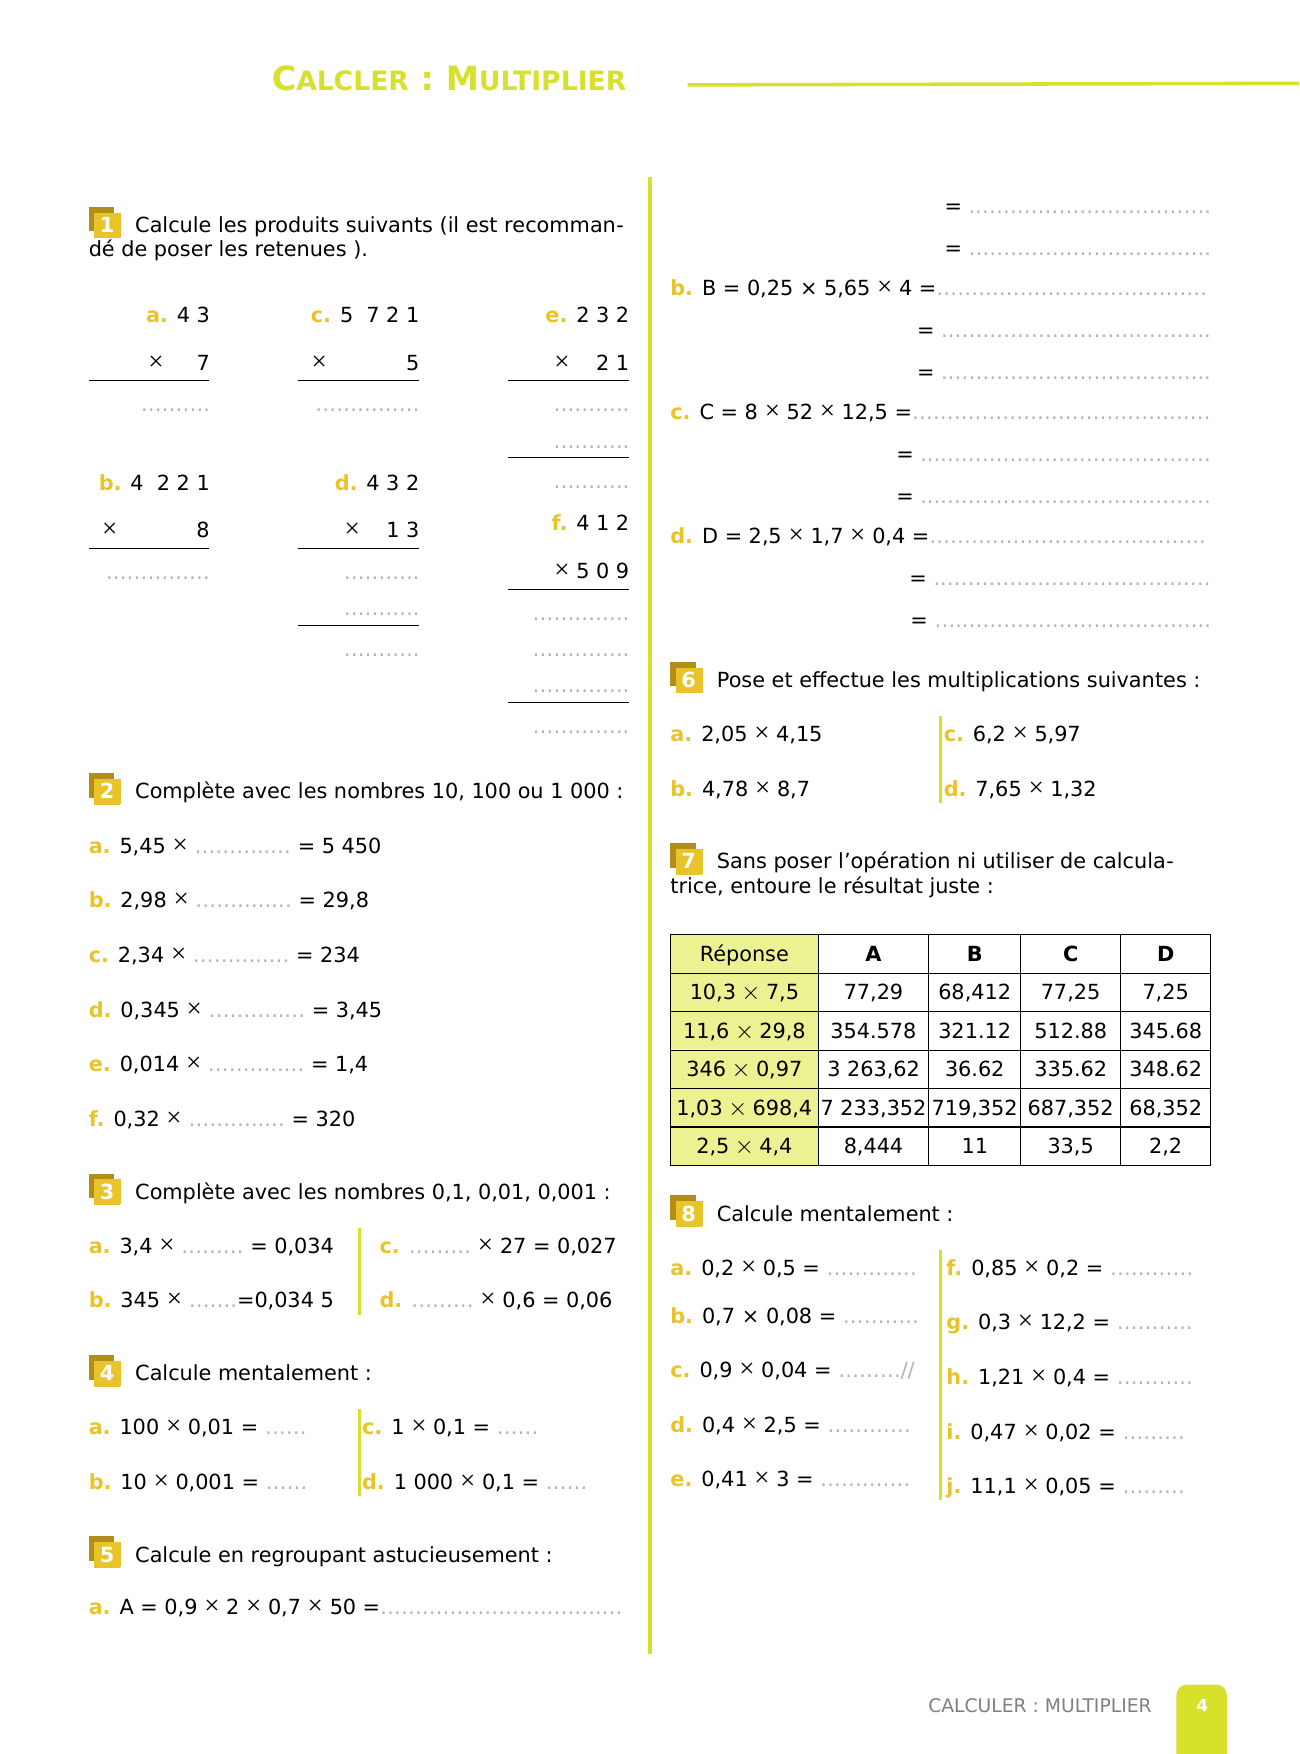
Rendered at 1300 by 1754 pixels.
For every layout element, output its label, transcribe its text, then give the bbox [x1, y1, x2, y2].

list 0,2 × 0,5 = …………. [670, 1250, 934, 1281]
table_cell 68,352 [1121, 1089, 1210, 1126]
list 5 7 2 1 [298, 303, 419, 327]
text × 2 1 [508, 345, 629, 380]
table_cell 11,6 × 29,8 [671, 1012, 818, 1049]
text …………… [88, 560, 209, 584]
table_header C [1021, 935, 1120, 973]
list 4 3 2 [298, 471, 419, 495]
text ………….. [508, 673, 629, 702]
table_cell 335,62 [1021, 1051, 1120, 1088]
subtitle Complète avec les nombres 10, 100 ou 1 000 : [114, 773, 629, 804]
list 2 3 2 [508, 303, 629, 327]
table_cell 719,352 [929, 1089, 1020, 1126]
list 0,85 × 0,2 = ………… [946, 1250, 1211, 1281]
table_cell 1,03 × 698,4 [671, 1089, 818, 1126]
table_cell 7,25 [1121, 974, 1210, 1011]
table_header Réponse [671, 935, 818, 973]
table_cell 7 233,352 [819, 1089, 928, 1126]
table_cell 512,88 [1021, 1012, 1120, 1049]
subtitle 4 3 [88, 303, 209, 327]
list ……… × 27 = 0,027 [379, 1228, 629, 1259]
text = …………………………….. [670, 218, 1211, 260]
text × 5 [298, 345, 419, 380]
list 7,65 × 1,32 [943, 771, 1211, 802]
list 4 2 2 1 [88, 471, 209, 495]
text ………….. [508, 637, 629, 661]
text × 5 0 9 [508, 553, 629, 589]
table_header B [929, 935, 1020, 973]
table_cell 687,352 [1021, 1089, 1120, 1126]
table_cell 321,12 [929, 1012, 1020, 1049]
text × 8 [88, 513, 209, 548]
text = .……………………………. [670, 177, 1211, 218]
list 4,78 × 8,7 [670, 771, 937, 802]
text = ...………………………………… [670, 425, 1211, 467]
list 0,4 × 2,5 = ………… [670, 1407, 934, 1438]
subtitle Complète avec les nombres 0,1, 0,01, 0,001 : [88, 1173, 629, 1204]
table_cell 3 263,62 [819, 1051, 928, 1088]
text = .……………………………….. [670, 343, 1211, 384]
subtitle Calcule en regroupant astucieusement : [114, 1536, 629, 1567]
subtitle Pose et effectue les multiplications suivantes : [696, 662, 1211, 692]
table_header A [819, 935, 928, 973]
table_cell 8,444 [819, 1128, 928, 1165]
list A = 0,9 × 2 × 0,7 × 50 =…………………….…….… [88, 1579, 629, 1620]
list C = 8 × 52 × 12,5 =……………………………………. [670, 384, 1211, 425]
table_cell 77,29 [819, 974, 928, 1011]
list 0,41 × 3 = …………. [670, 1462, 934, 1493]
text = .……………………………….. [670, 301, 1211, 343]
text ……….. [298, 596, 419, 625]
table_cell 346 × 0,97 [671, 1051, 818, 1088]
list ……… × 0,6 = 0,06 [379, 1283, 629, 1314]
subtitle Calcule les produits suivants (il est recomman­dé de poser les retenues ). [88, 207, 629, 262]
table_cell 2,5 × 4,4 [671, 1128, 818, 1165]
list 11,1 × 0,05 = ……… [946, 1468, 1211, 1499]
list 6,2 × 5,97 [943, 716, 1211, 747]
text ……….. [508, 429, 629, 457]
list 2,98 × ………..… = 29,8 [88, 882, 629, 913]
list 0,3 × 12,2 = ……….. [946, 1304, 1211, 1336]
list 2,34 × ………..… = 234 [88, 937, 629, 968]
list 0,32 × ………..… = 320 [88, 1101, 629, 1132]
table_cell 354,578 [819, 1012, 928, 1049]
text ………. [88, 392, 209, 417]
table_cell 11 [929, 1128, 1020, 1165]
table_cell 10,3 × 7,5 [671, 974, 818, 1011]
table_header D [1121, 935, 1210, 973]
list B = 0,25 × 5,65 × 4 =………………………………… [670, 260, 1211, 301]
text ………….. [508, 601, 629, 625]
table_cell 348,62 [1121, 1051, 1210, 1088]
text ……….. [508, 469, 629, 493]
text ……….. [508, 392, 629, 417]
text ………….. [508, 714, 629, 738]
table_cell 33,5 [1021, 1128, 1120, 1165]
subtitle Calcule mentalement : [696, 1195, 1211, 1226]
list D = 2,5 × 1,7 × 0,4 =…………………………..…….. [670, 508, 1211, 549]
list 1 × 0,1 = …… [362, 1409, 629, 1441]
table_cell 68,412 [929, 974, 1020, 1011]
text × 1 3 [298, 513, 419, 548]
list 100 × 0,01 = …… [88, 1409, 356, 1441]
text = ...………………………………… [670, 467, 1211, 508]
list 1 000 × 0,1 = …… [362, 1464, 629, 1495]
text = …..…………………………….. [670, 591, 1211, 632]
text ……….. [298, 637, 419, 661]
table_cell 77,25 [1021, 974, 1120, 1011]
list 0,345 × ………..… = 3,45 [88, 992, 629, 1023]
table_cell 2,2 [1121, 1128, 1210, 1165]
list 0,7 × 0,08 = ……….. [670, 1304, 934, 1329]
text ……….. [298, 560, 419, 584]
table_cell 345,68 [1121, 1012, 1210, 1049]
list 3,4 × ……… = 0,034 [88, 1228, 338, 1259]
list 345 × …….=0,034 5 [88, 1283, 338, 1314]
text × 7 [88, 345, 209, 381]
text …………… [298, 392, 419, 417]
list 0,9 × 0,04 = ………// [670, 1352, 934, 1383]
list 1,21 × 0,4 = ……….. [946, 1359, 1211, 1390]
list 4 1 2 [508, 511, 629, 536]
table_cell 36,62 [929, 1051, 1020, 1088]
text = .………………………………… [670, 549, 1211, 591]
list 0,47 × 0,02 = ……… [946, 1414, 1211, 1445]
subtitle Sans poser l’opération ni utiliser de calcula­trice, entoure le résultat juste : [670, 843, 1211, 898]
list 0,014 × ………..… = 1,4 [88, 1046, 629, 1078]
list 2,05 × 4,15 [670, 716, 937, 747]
subtitle Calcule mentalement : [114, 1355, 629, 1386]
list 10 × 0,001 = …… [88, 1464, 356, 1495]
list 5,45 × ………..… = 5 450 [88, 828, 629, 859]
